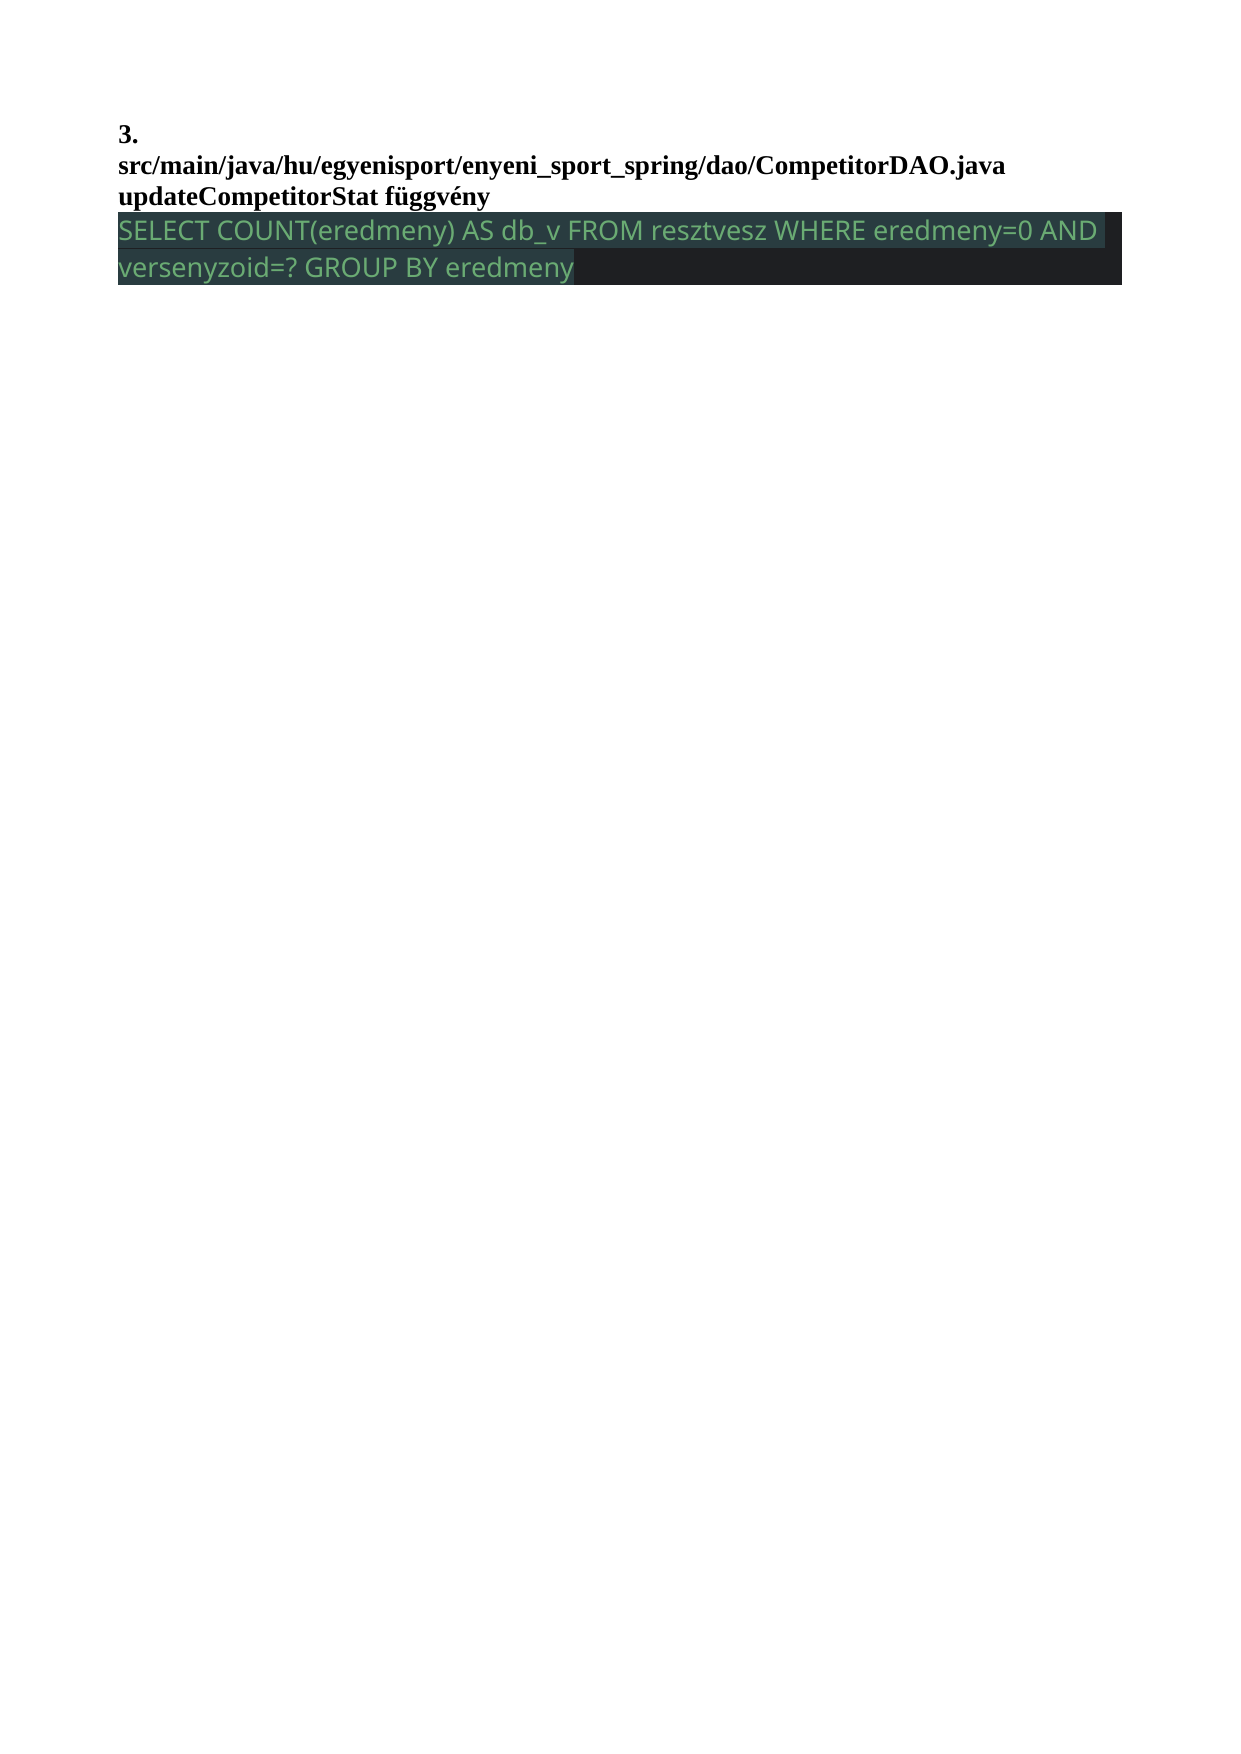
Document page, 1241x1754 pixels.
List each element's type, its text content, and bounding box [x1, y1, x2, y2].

text src/main/java/hu/egyenisport/enyeni_sport_spring/dao/CompetitorDAO.java [118, 149, 1122, 180]
text 3. [118, 118, 1122, 149]
text updateCompetitorStat függvény [118, 180, 1122, 212]
text SELECT COUNT(eredmeny) AS db_v FROM resztvesz WHERE eredmeny=0 AND versenyzoid=? GROUP BY eredmeny [118, 212, 1122, 285]
